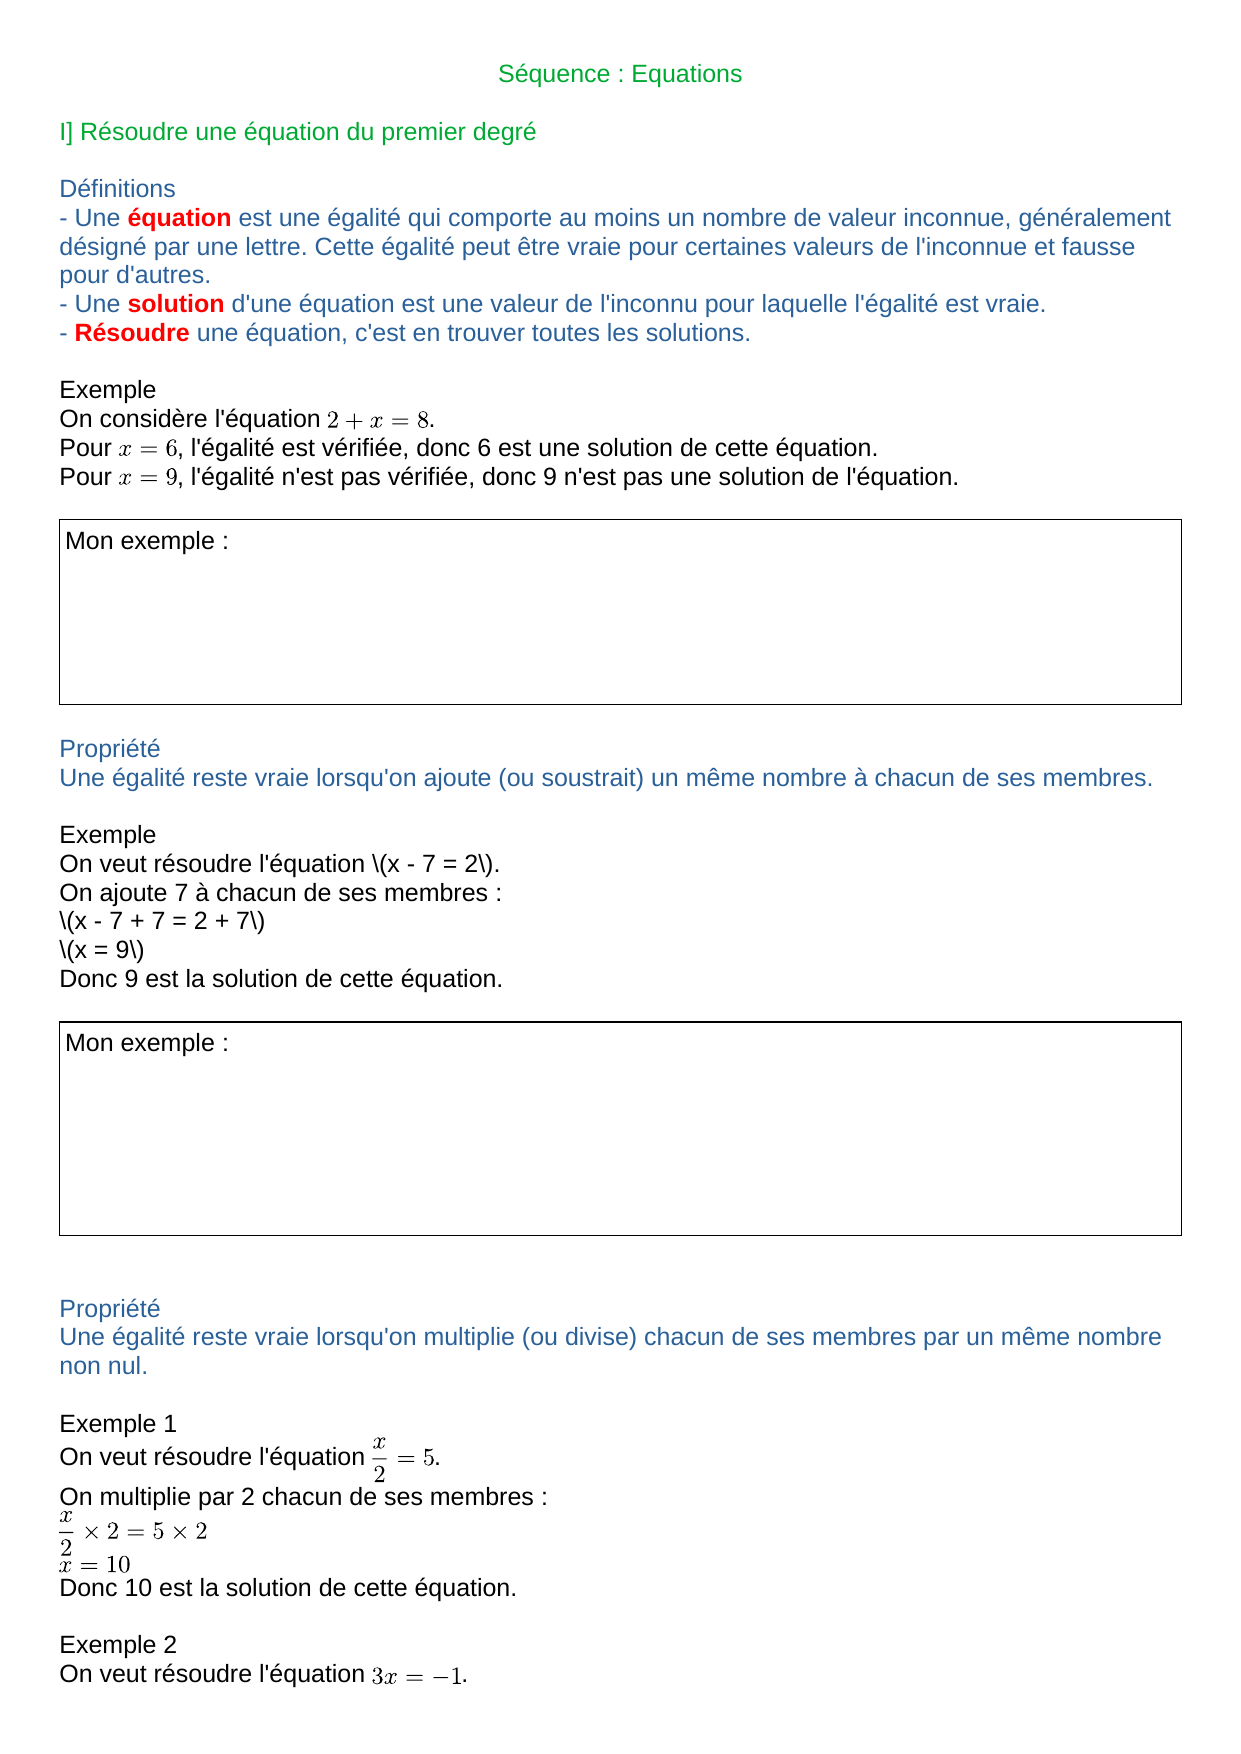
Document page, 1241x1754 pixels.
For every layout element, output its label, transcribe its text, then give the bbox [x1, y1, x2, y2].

text \(x = 9\) [59, 935, 1181, 964]
text Exemple 2 [59, 1630, 1181, 1659]
text Exemple 1 [59, 1409, 1181, 1437]
text On considère l'équation . [59, 404, 1181, 433]
text On ajoute 7 à chacun de ses membres : [59, 878, 1181, 906]
text - Une solution d'une équation est une valeur de l'inconnu pour laquelle l'égalité est vraie. [59, 289, 1181, 318]
text - Une équation est une égalité qui comporte au moins un nombre de valeur inconnue, généralement désigné par une lettre. Cette égalité peut être vraie pour certaines valeurs de l'inconnue et fausse pour d'autres. [59, 203, 1181, 289]
text Propriété [59, 1294, 1181, 1322]
table_header Mon exemple : [60, 1023, 1181, 1235]
text On veut résoudre l'équation \(x - 7 = 2\). [59, 849, 1181, 878]
text On veut résoudre l'équation [59, 1437, 376, 1482]
text Donc 10 est la solution de cette équation. [59, 1573, 1181, 1602]
text Exemple [59, 375, 1181, 404]
text Pour , l'égalité est vérifiée, donc 6 est une solution de cette équation. [59, 433, 1181, 462]
text Une égalité reste vraie lorsqu'on ajoute (ou soustrait) un même nombre à chacun de ses membres. [59, 763, 1181, 791]
text On veut résoudre l'équation . [59, 1659, 1181, 1688]
text - Résoudre une équation, c'est en trouver toutes les solutions. [59, 318, 1181, 347]
text Donc 9 est la solution de cette équation. [59, 964, 1181, 993]
table_header Mon exemple : [60, 520, 1181, 704]
text \(x - 7 + 7 = 2 + 7\) [59, 906, 1181, 935]
text On multiplie par 2 chacun de ses membres : [59, 1482, 1181, 1511]
text Définitions [59, 174, 1181, 203]
text Pour , l'égalité n'est pas vérifiée, donc 9 n'est pas une solution de l'équation. [59, 462, 1181, 490]
text Une égalité reste vraie lorsqu'on multiplie (ou divise) chacun de ses membres par un même nombre non nul. [59, 1322, 1181, 1380]
text Propriété [59, 734, 1181, 763]
text I] Résoudre une équation du premier degré [59, 117, 1181, 145]
text . [384, 1437, 1181, 1482]
text Exemple [59, 820, 1181, 849]
text Séquence : Equations [59, 59, 1181, 88]
